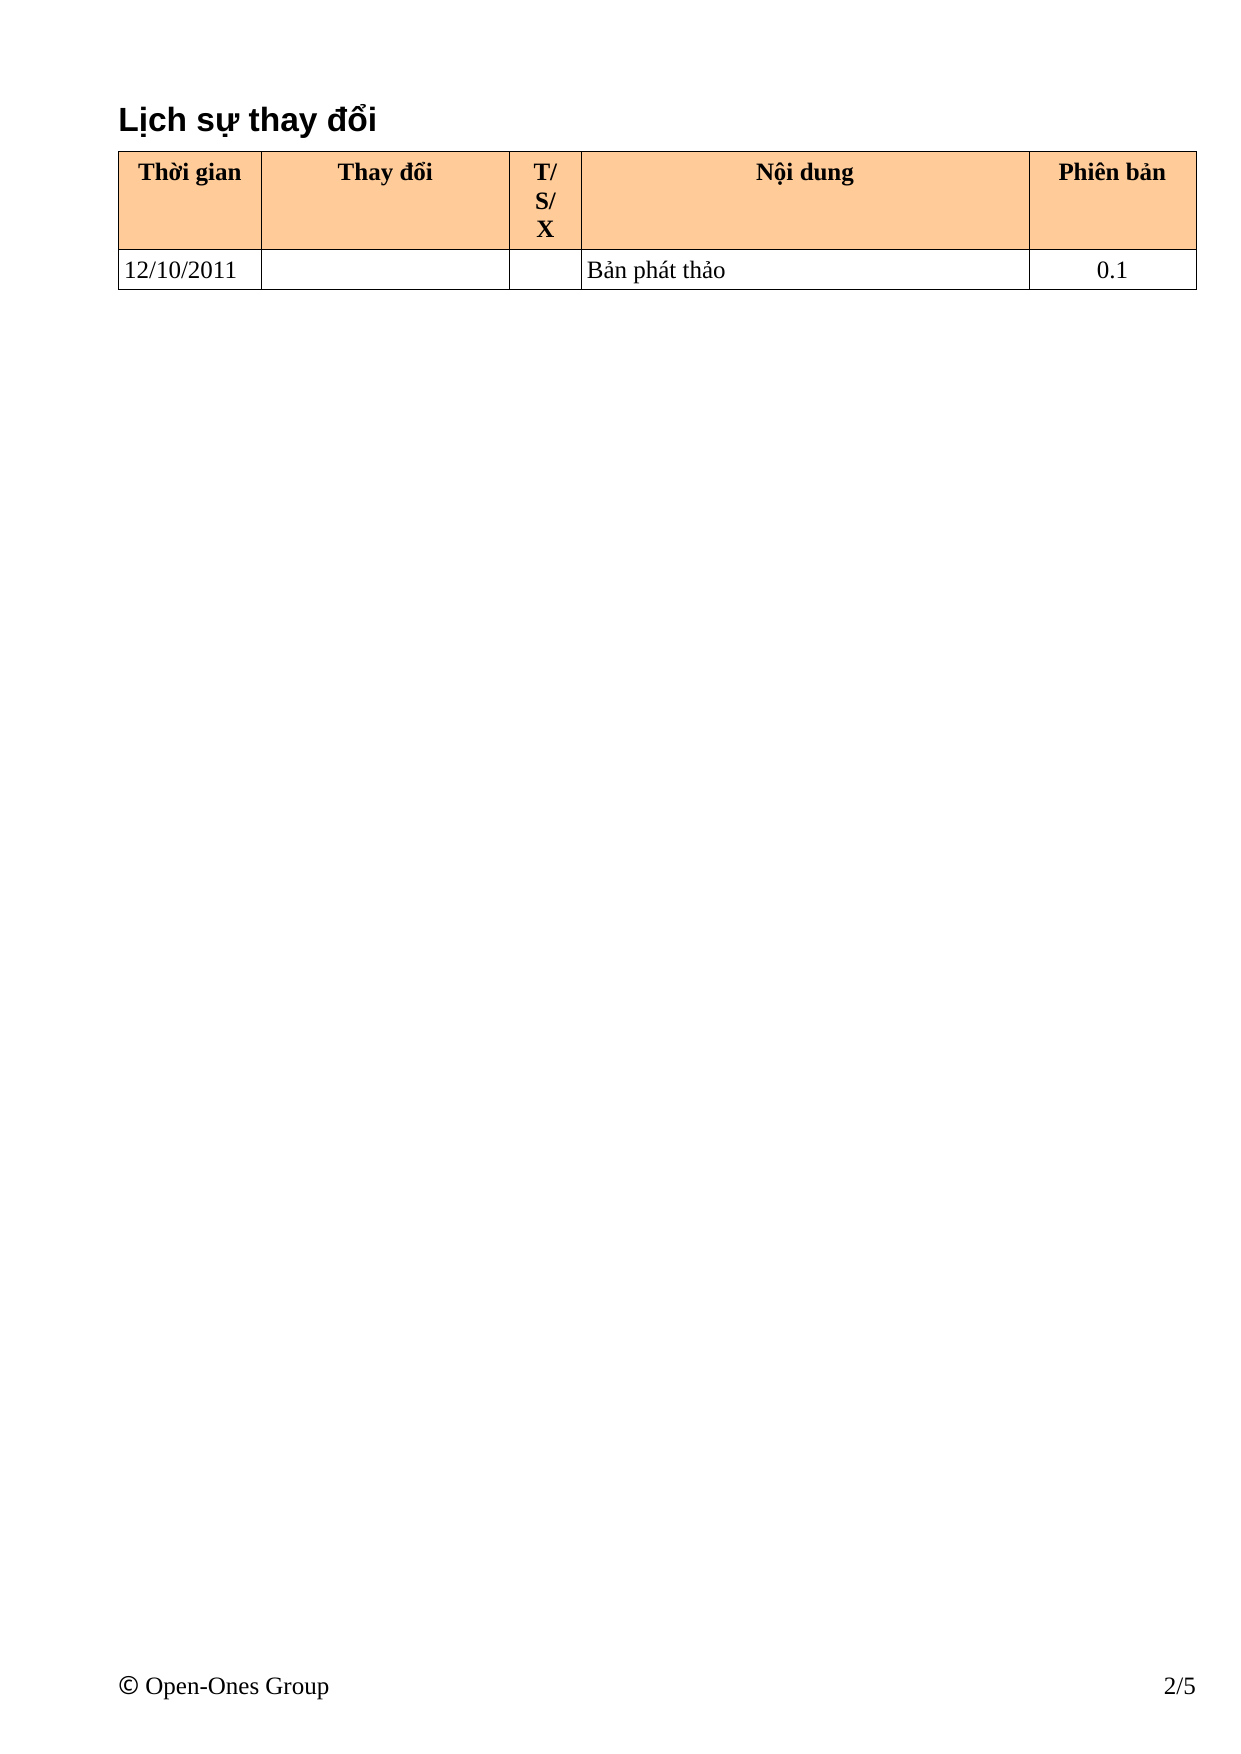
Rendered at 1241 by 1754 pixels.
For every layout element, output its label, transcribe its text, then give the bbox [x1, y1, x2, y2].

table_cell 12/10/2011 [119, 250, 261, 289]
table_header Phiên bản [1030, 152, 1196, 249]
table_header Thời gian [119, 152, 261, 249]
subtitle Lịch sự thay đổi [118, 100, 1196, 139]
table_header Thay đổi [262, 152, 509, 249]
table_header Nội dung [582, 152, 1029, 249]
table_cell [510, 250, 581, 289]
table_cell [262, 250, 509, 289]
table_cell Bản phát thảo [582, 250, 1029, 289]
table_header T/ S/ X [510, 152, 581, 249]
table_cell 0.1 [1030, 250, 1196, 289]
